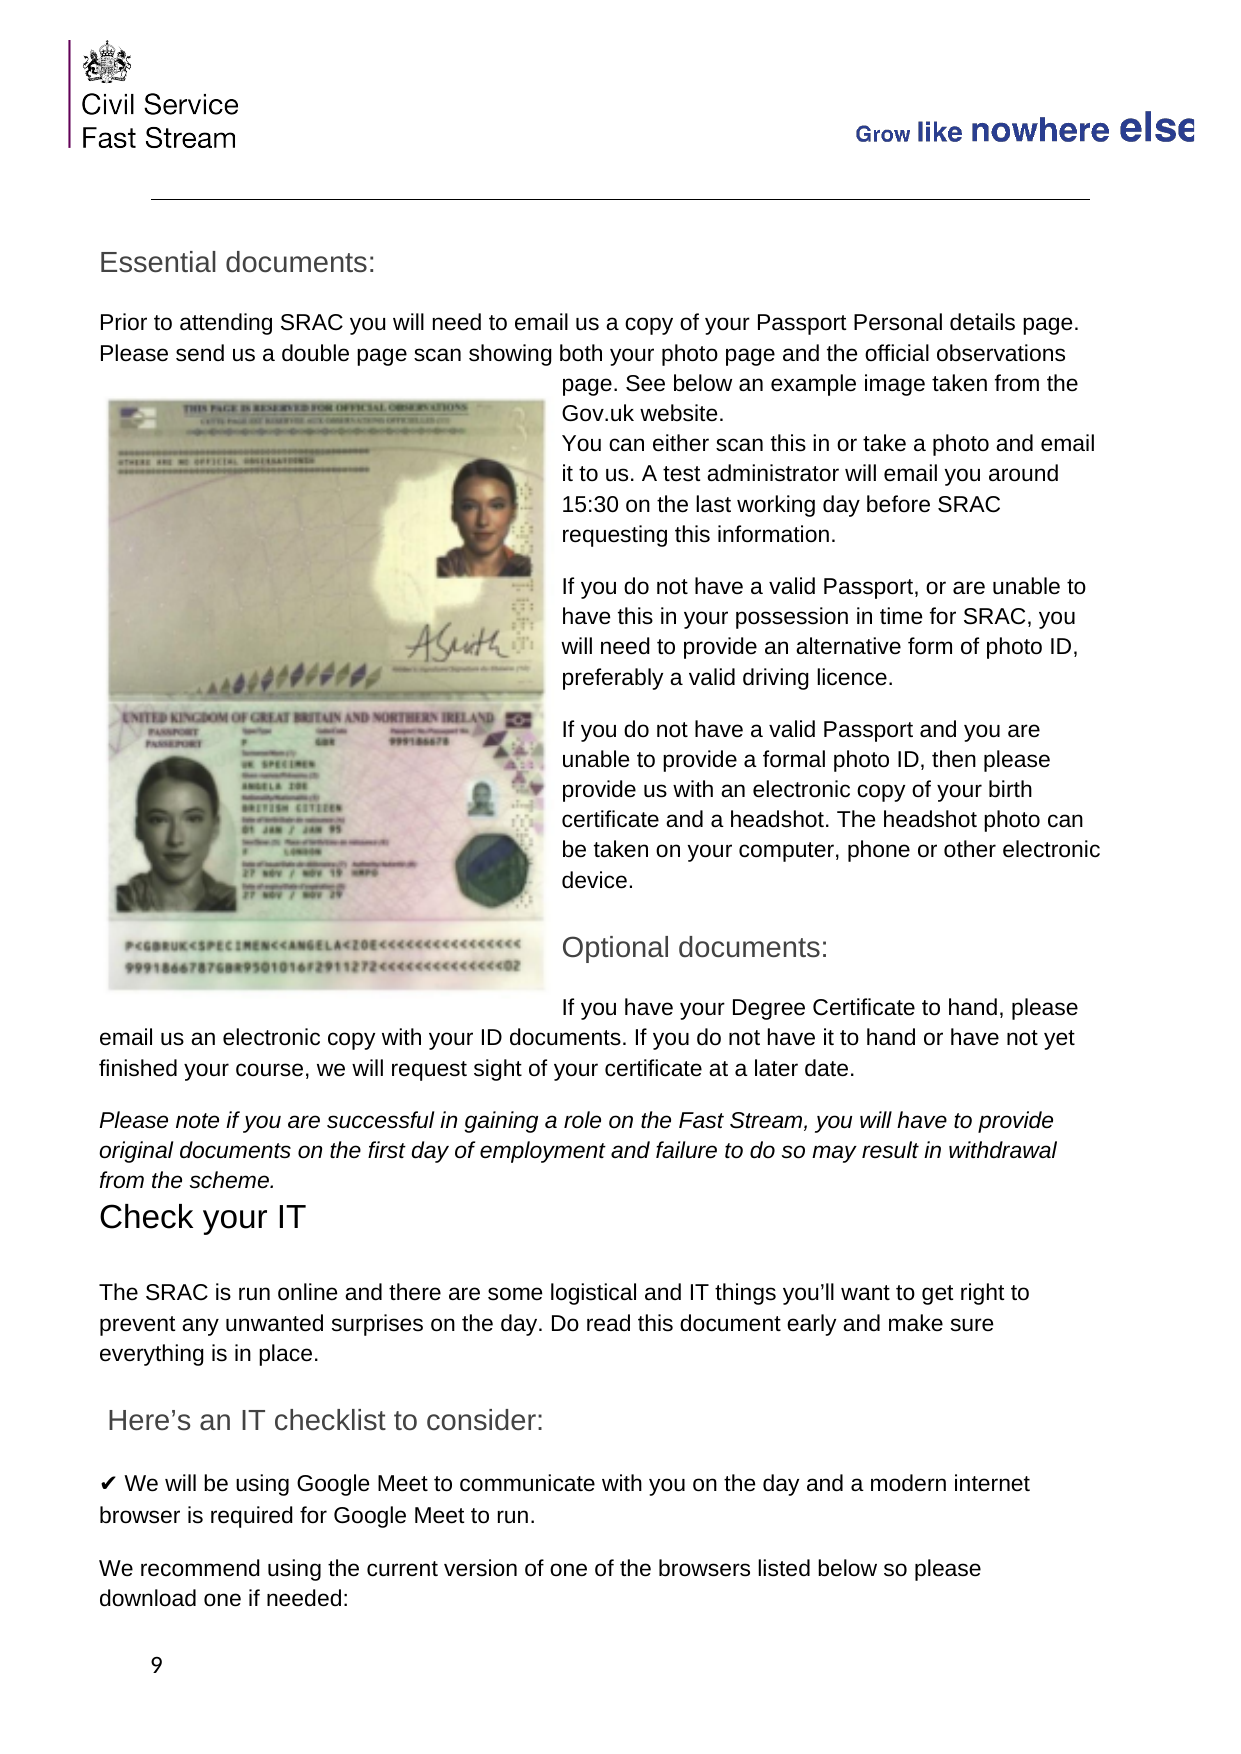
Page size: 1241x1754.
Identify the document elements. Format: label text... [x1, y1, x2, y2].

table_header Contents Congratulations on passing the Fast Stream Assessment Centre (FSAC). 4 This guide will take you through the next step in the fast stream process which is the Social Research Assessment Centre (SRAC). 4 What is the SRAC? 4 What happens at the SRAC? 4 Social research knowledge test 5 Oral Briefing 6 Technical Interview 6 Use of Artificial Intelligence (AI) 7 Useful Information 7 ID checks 7 Essential documents: 7 Optional documents: 8 Check your IT 8 Here’s an IT checklist to consider: 8 Read the Briefing Email 9 Other useful information 9 Contact Us 10 Attending the Virtual SRAC 10 Testing your social research at the SRAC 12 After SRAC 12 Getting Feedback 12 Frequently asked questions 12 How can I prepare for the SRAC exercises? 12 How else can I improve my performance on the day? 13 Congratulations on passing the Fast Stream Assessment Centre (FSAC). This guide will take you through the next step in the fast stream process which is the Social Research Assessment Centre (SRAC). The guidance is aimed at helping you prepare beforehand so that you can demonstrate your full potential for the next stage. What is the SRAC? It is a half-day Assessment Centre to assess your social research skills against set criteria. You should be aware that there may be periods of downtime in your timetable when you do not have to complete any exercises. Each candidate completes the same series of exercises with the same amount of time to prepare, so time delays will not disadvantage or advantage you. You will be asked to produce your written work on a computer, as the SRAC is run online. What happens at the SRAC? Social research knowledge test You will receive a link to complete the social research knowledge test. You have a window of 7 days in which to complete the test, but once begun, the test is timed. You will have 30 minutes to answer the questions. All questions are multiple choice. The test explores the basic knowledge and application of statistical, analytical and research skills and techniques. The questions will cover basic statistical principals, use and interpretation of statistics, research methodology (including both quantitative and qualitative approaches) and the presentation of findings. Underlying issues such as practical problems in research design, ethics and the design of tools may also be covered. Note that many of the questions contain data and results – all of these are invented and do not necessarily relate to the real world. You do not need any experience of working in any particular area (e.g., education, transport, law enforcement) to answer any of the questions. You should attempt to answer as many questions, as quickly and as accurately, as you can. You will not lose marks for incorrect answers. The pass mark is 60%. If you successfully meet the pass mark you will be invited to attend the next part of the SRAC. Oral Briefing You will have an hour to read some research data and prepare an oral briefing to give to two assessors who will be representing the perspectives of a policy professional and senior social researcher. You will then have 10 minutes to deliver your briefing, followed by up to 20 minutes of questions from the assessors. The oral briefing exercise is what is termed a ‘work-simulation exercise’, i.e. it is designed to simulate aspects of the job to be performed and thus provide a basis for assessing the behaviours required in the job. All three behaviours are assessed in this exercise. The aim is that the exercise simulates a briefing you might be asked to do for a senior research colleague or a policy maker. During the 45 minutes you have to prepare for this exercise, you will be given a virtual room to prepare in, instructions and research information to work with, and you will have to prepare an oral briefing based on the information provided. In the time allowed for preparation, you will be required to read and analyse research information (e.g. survey data) provided, which will relate to a particular policy area and prepare notes that will allow you to brief the assessors according to the instructions for the exercise. You will then move to a virtual room where the assessor panel made up of two people will be based and you will deliver the briefing to them for up to 10 uninterrupted minutes. You will be stopped if you overrun. The assessors will take on the role of a policy or senior research colleague. When you have finished delivering your briefing, the assessors will have up to 25 minutes to ask you further questions, exploring the ideas you have presented. This question-and-answer session is intended to allow the assessors to probe your depth of understanding of the issues, your ability to ‘think on your feet’, anticipate likely problems and your persuasiveness. Please note that you are not expected to have any prior knowledge of the oral briefing subject matter; all the information you will need to complete the exercise is given to you with the instructions and any supporting information/materials supplied on the day Technical Interview The technical interview is designed to assess your ability to apply social research knowledge to a range of questions and demonstrate strong analytical thinking. To prepare, use the relevant technical frameworks: The Government Social Research Technical Framework - GOV.UK & gsr-professional-skills-framework-draft-v2.pdf to guide your preparation. Tip: Come prepared with one or two examples—either from your own experience or from the public domain—where social research has had a significant impact, whether positive or negative. Use of Artificial Intelligence (AI) Artificial Intelligence can be a useful tool to support your application, however, all examples and statements provided must be truthful, factually accurate and taken directly from your own experience. Where plagiarism has been identified (presenting the ideas and experiences of others, or generated by artificial intelligence, as your own) applications may be withdrawn and internal candidates may be subject to disciplinary action. Please check this candidate guidance (opens in new window) for more information on appropriate and inappropriate use of AI at interview stage. It’s important to understand that while AI can help you prepare for an interview, AI must not be used to produce responses during an interview. Useful Information You will need to complete some admin tasks prior to attending SRAC and these are listed below: ID checks Essential documents: Prior to attending SRAC you will need to email us a copy of your Passport Personal details page. Please send us a double page scan showing both your photo page and the official observations page. See below an example image taken from the Gov.uk website. You can either scan this in or take a photo and email it to us. A test administrator will email you around 15:30 on the last working day before SRAC requesting this information. If you do not have a valid Passport, or are unable to have this in your possession in time for SRAC, you will need to provide an alternative form of photo ID, preferably a valid driving licence. If you do not have a valid Passport and you are unable to provide a formal photo ID, then please provide us with an electronic copy of your birth certificate and a headshot. The headshot photo can be taken on your computer, phone or other electronic device. Optional documents: If you have your Degree Certificate to hand, please email us an electronic copy with your ID documents. If you do not have it to hand or have not yet finished your course, we will request sight of your certificate at a later date. Please note if you are successful in gaining a role on the Fast Stream, you will have to provide original documents on the first day of employment and failure to do so may result in withdrawal from the scheme. Check your IT The SRAC is run online and there are some logistical and IT things you’ll want to get right to prevent any unwanted surprises on the day. Do read this document early and make sure everything is in place. Here’s an IT checklist to consider: ✔ We will be using Google Meet to communicate with you on the day and a modern internet browser is required for Google Meet to run. We recommend using the current version of one of the browsers listed below so please download one if needed: Google Chrome Browser download the latest version Mozilla Firefox. download the latest version Microsoft Edge. download the latest version Apple Safari. For the best user experience at SRAC Google Chrome is highly recommended. Internet Explorer is not supported. More information on Google Meet can be found on the Google Meet Help Centre. ✔ Check your microphone and webcam are working. ✔ Arrange to complete your SRAC in a quiet room with plug sockets and internet connection. Plugging your laptop into a charging socket will prevent it from running out of battery on the day. ✔ Ensure your laptop or computer has a strong WiFi connection. On the day if you're disconnected from the internet we might need to contact you via phone, so if possible have a mobile device available and fully charged. Please submit a request for help if you need to discuss alternative IT arrangements. We have dedicated virtual assistants available who can offer advice in this area. Read the Briefing Email You will receive a briefing email from your dedicated test administrator the last working day before your event (around 15:30). This will include some key information you need to consider, such as: ● The name and contact details of your test administrator. ● Key instructions about emailing in your photographic ID ahead of the SRAC. ● The URL virtual meeting room link you will need to click on to access SRAC on the day. If you haven’t received the email by 16:00 please check your junk or spam folder, if it's not in your junk folder please submit a request for help and a member of our team will get back to you. Other useful information We recommend having some paper, pens, and a calculator available. You should wear something that makes you feel comfortable, a smart t-shirt or jumper is perfectly acceptable. This is a formal assessment, but a suit jacket is not required. Decide on an appropriate location beforehand so you won't be worried about interruptions or unusual camera angles, this will mean your focus will be on your performance on the day. Make sure you can be seen in front of the camera, don’t sit too far away or too low down. Get a good night’s sleep before the event. Treat it as a formal interview, first impressions are super important! Speak clearly and engage in conversations. Remember to always be polite and courteous and be mindful of the language you use. Remember that assessors can only give credit for what you say and do. They are not trying to trip you up; they want you to do well and help you demonstrate your capability. Listen to each question carefully and ask for them to be repeated if something is not clear. Go into each exercise with a positive frame of mind. Remember, it is hard to do well in every exercise. Also, you may not be the best judge of your own performance and the process is designed so that, if you do less well in one exercise, you have a chance to perform better in another. Read the written exercise instructions and follow them carefully. If you are unsure of something, ask before the exercise begins. Don’t feel embarrassed about doing so. Be confident, remember you have done incredibly well to make it this far and there is no such thing as a typical government social researcher, we want you to be you! Contact Us Please submit a request for help and a member of our team will get back to you if you have any concerns regarding your SRAC. For example, if you don’t have a computer, or a quiet place to take your assessments, please get in touch. We are here to help you throughout the process. Need help? We can offer candidates workplace adjustments. These might include things like a quieter space to work or extra time to complete tasks. We are committed to making sure that every candidate has the right conditions to succeed at their Social Research Assessment Centre. A Workplace Adjustment is an arrangement that can be put in place to help candidates with disabilities or other conditions perform well in the SRAC. If you require workplace adjustments and have shared this information with us at the application stage, we will implement the necessary adjustments required to ensure you can fully participate on the day. Please submit a request for help and a member of our team will get back to you. For example, if you don’t have a computer, or a quiet place to take your assessments please get in touch as soon as possible. We are here to help you through the process and can offer advice in this area Attending the Virtual SRAC On the day To join SRAC, you will need to click the URL Google meeting room link previously sent to you in your briefing email. Please note these rooms will remain locked until the event begins. You’ll then be placed into a virtual meeting room with your test administrator and other candidates in your group. You'll need to have your microphone and camera switched on so we can communicate with you and complete the registration stage. We’ll brief you on the running of the day and give you access to your schedule and our virtual assessment centre platform. It is from the virtual meeting room that you’ll complete your assessment preparation and this will be timed by your test administrator. For the oral briefing presentation and interview you will then join another meeting room to take part in your oral assessment with the SRAC assessors. Please be reassured your test administrator is here to help and guide you through the process. It's important to have your phone on hand in case you lose connection and we need to contact you offline. If you've done everything you can beforehand to ensure a good Wi-Fi connection and you are still disconnected from the internet, don't worry. These things happen and we’ll work with you to create a solution. To ensure your SRAC experience runs as smoothly as possible we have summarised some key points below: ✔ Complete your assessment in a quiet room with minimal distractions. ✔ You will need a stable Wi-Fi connection. If your connection is weak, make sure other devices (like smart TVs) are disconnected from the internet. You may want to sit closer to your Wi-Fi router to gain a better signal. ✔ Download the latest version of one of the internet browsers listed above - we recommend Google Chrome for the best user experience. ✔ Check that the camera and microphone are working properly on your computer. ✔ Have a laptop charger or plug socket nearby to plug in your computer if required. ✔ Have a fully charged mobile phone on hand in case you experience connectivity issues on the day. We may have to ring you to resolve the issue. ✔ You will be completing a written exercise in Microsoft Word and we will email you the template. ✔ You will need access to your email inbox to receive your SRAC schedule and virtual URL room links. ✔ Have some paper, pens and a calculator available. ✔ Plan ahead and turn your computer on early so you are ready for the assessment centre to start on time. If you join SRAC late it's highly unlikely you will be able to take part on the day. Testing your social research at the SRAC Below are some useful tips to consider when attending SRAC: ● Stay relaxed and try to enjoy the day. ● Be yourself. There is no such thing as a typical Fast Streamer. The Civil Service is committed to increasing the diversity of the Fast Stream intake. ● Remember that assessors can only give credit for what you say and do. They are not trying to trip you up; they want you to do well and show what you are capable of. ● Remember that you are not competing with others in your group. You are all being assessed against an independent standard. All of you or none of you may be successful. ● Go into each exercise with a positive frame of mind. It is hard to do well in every exercise. In any case, you may not be the best judge of your own performance and the process is designed so that, if you do less well in one exercise, you have a chance to perform better in another. ● Read the exercise instructions and follow them carefully. If you are unsure of something, ask before the exercise begins. Don’t feel embarrassed about doing so. After SRAC Getting Feedback We aim to let you know within 7 days whether or not you’ve been successful. You will be informed by the Scheme Progress page of your Fast Stream website. If successful, you will then be allocated to a department. If you are unsuccessful this time, you can ask for written feedback, within 2 months of your SRAC, on your performance to gain a better understanding of your strengths and areas for development. To request feedback please email GESR Recruitment (GESRRecruitment@hmtreasury.gov.uk). Frequently asked questions How can I prepare for the SRAC exercises? Although an assessment centre is about your performance on the day, research has shown that those candidates who prepare for an assessment centre can improve their chances of success. Before you attend you should therefore do the following: Read this guidance and familiarise yourself with what you can expect on the day. Being familiar with this should help to reduce any anxiety you might otherwise experience. Thinking about how you can deal with a lot of material efficiently will help you for the oral-briefing exercise. You can prepare for the interview. Think about your experiences which demonstrate the behaviours which the assessors will ask about. Think about what the situation was, what it was that you did and how that affected the outcome. Think about the skills you have shown. What situations have you been in which were difficult and required a lot of you? How did you cope? You may think you ‘just did’ something, but what was it that you did, how, why and what impact did you have? How else can I improve my performance on the day? • Read all the instructions carefully and ensure that you understand what is required. If you do not, ask the administrator. • Selection exercises are tightly timed. It is your responsibility to manage your own time to ensure that you deliver the required output. • The assessors are not looking to catch you out but to try to give you every opportunity to perform to the best of your ability. • Ensure that you declare on the day if you are suffering from any problem which may affect your performance. [90, 202, 1147, 1625]
